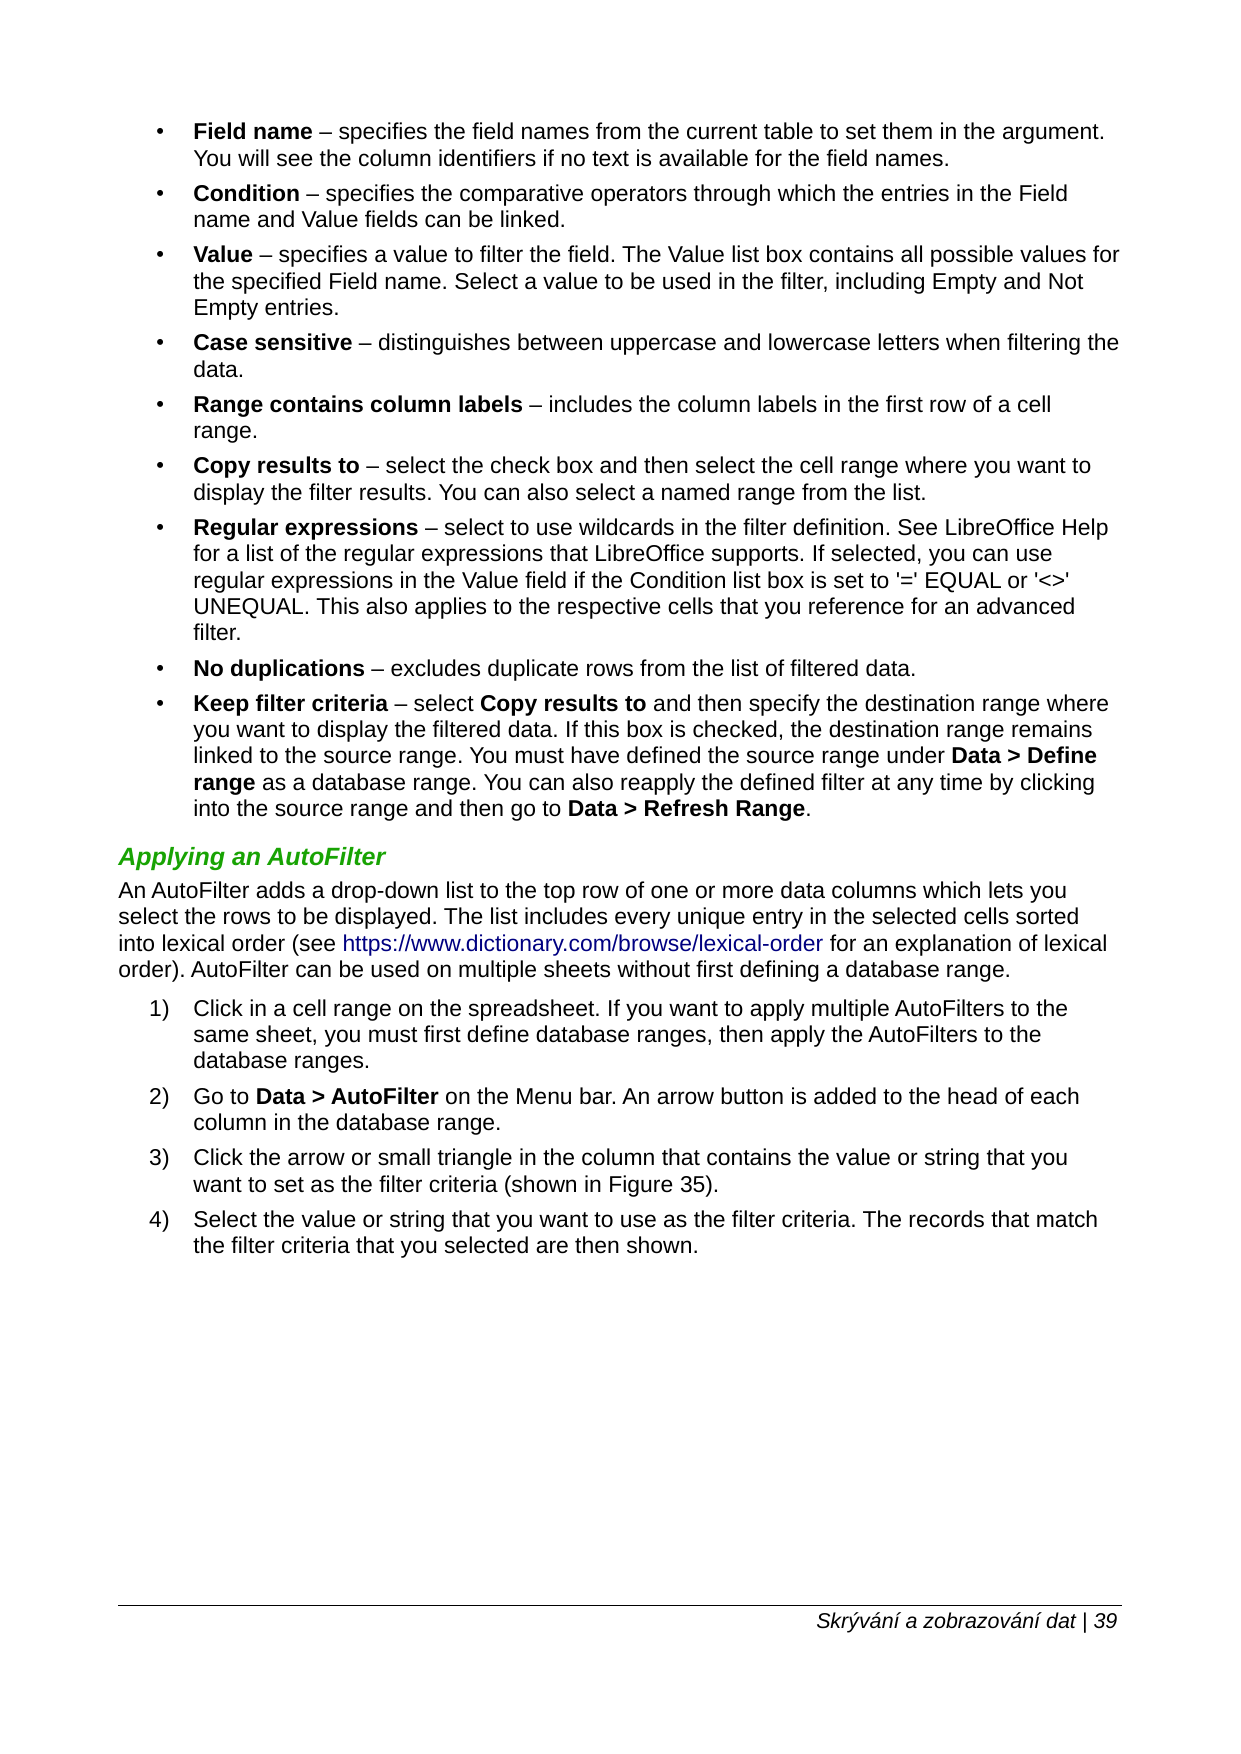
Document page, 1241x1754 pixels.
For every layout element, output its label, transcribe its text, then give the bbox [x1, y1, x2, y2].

list Condition – specifies the comparative operators through which the entries in the Field name and Value fields can be linked. [156, 180, 1122, 232]
list Click the arrow or small triangle in the column that contains the value or string that you want to set as the filter criteria (shown in Figure 35). [169, 1144, 1122, 1197]
list Go to Data > AutoFilter on the Menu bar. An arrow button is added to the head of each column in the database range. [169, 1083, 1122, 1135]
list Keep filter criteria – select Copy results to and then specify the destination range where you want to display the filtered data. If this box is checked, the destination range remains linked to the source range. You must have defined the source range under Data > Define range as a database range. You can also reapply the defined filter at any time by clicking into the source range and then go to Data > Refresh Range. [156, 690, 1122, 821]
list Range contains column labels – includes the column labels in the first row of a cell range. [156, 391, 1122, 443]
list Value – specifies a value to filter the field. The Value list box contains all possible values for the specified Field name. Select a value to be used in the filter, including Empty and Not Empty entries. [156, 241, 1122, 320]
list Select the value or string that you want to use as the filter criteria. The records that match the filter criteria that you selected are then shown. [169, 1206, 1122, 1258]
list Regular expressions – select to use wildcards in the filter definition. See LibreOffice Help for a list of the regular expressions that LibreOffice supports. If selected, you can use regular expressions in the Value field if the Condition list box is set to '=' EQUAL or '<>' UNEQUAL. This also applies to the respective cells that you reference for an advanced filter. [156, 514, 1122, 646]
list Click in a cell range on the spreadsheet. If you want to apply multiple AutoFilters to the same sheet, you must first define database ranges, then apply the AutoFilters to the database ranges. [169, 995, 1122, 1074]
list Field name – specifies the field names from the current table to set them in the argument. You will see the column identifiers if no text is available for the field names. [156, 118, 1122, 171]
text An AutoFilter adds a drop-down list to the top row of one or more data columns which lets you select the rows to be displayed. The list includes every unique entry in the selected cells sorted into lexical order (see https://www.dictionary.com/browse/lexical-order for an explanation of lexical order). AutoFilter can be used on multiple sheets without first defining a database range. [118, 877, 1122, 982]
list Case sensitive – distinguishes between uppercase and lowercase letters when filtering the data. [156, 329, 1122, 382]
subtitle Applying an AutoFilter [118, 842, 1122, 871]
list No duplications – excludes duplicate rows from the list of filtered data. [156, 654, 1122, 681]
list Copy results to – select the check box and then select the cell range where you want to display the filter results. You can also select a named range from the list. [156, 452, 1122, 505]
